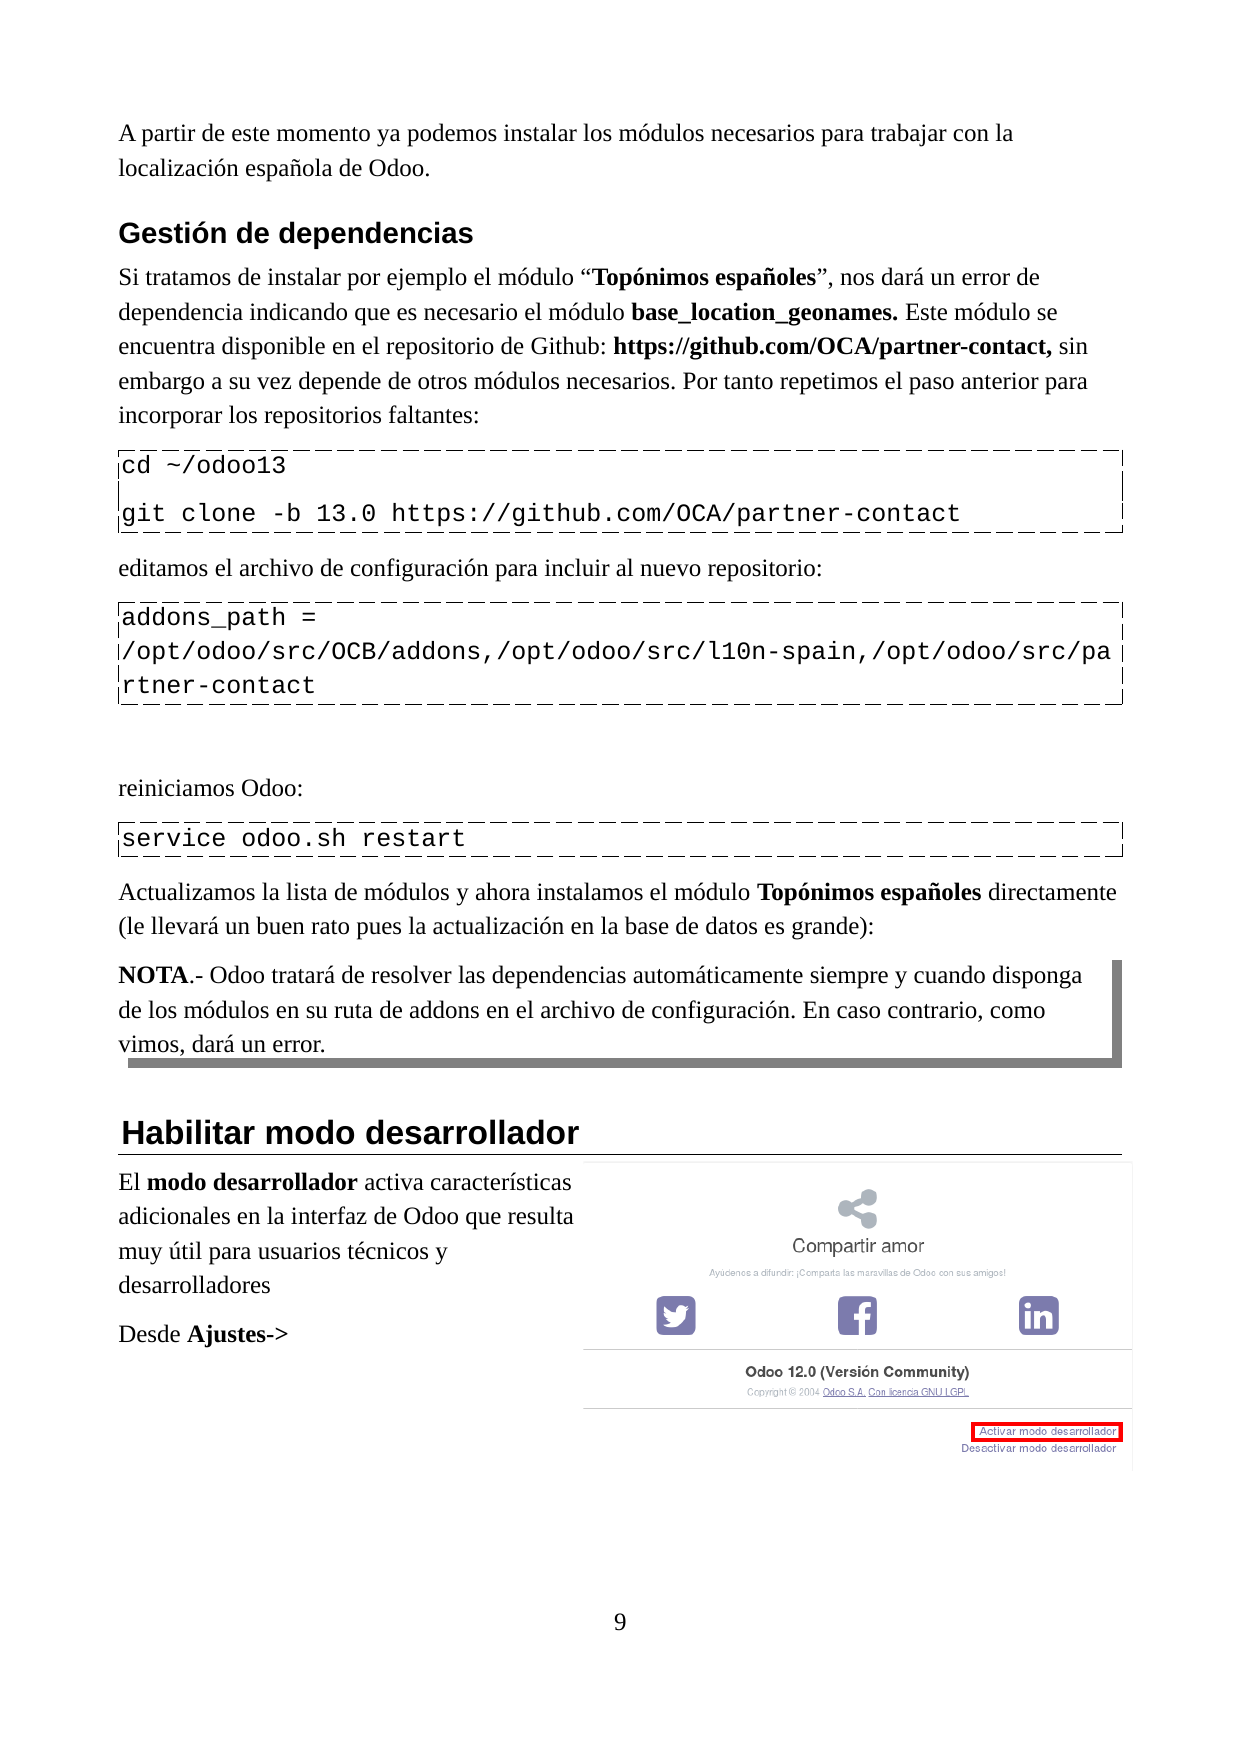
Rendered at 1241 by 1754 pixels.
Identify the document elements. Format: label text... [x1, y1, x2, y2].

text A partir de este momento ya podemos instalar los módulos necesarios para trabajar con la localización española de Odoo. [118, 118, 1122, 181]
picture [583, 1161, 1133, 1471]
subtitle Habilitar modo desarrollador [118, 1110, 1122, 1154]
text El modo desarrollador activa características adicionales en la interfaz de Odoo que resulta muy útil para usuarios técnicos y desarrolladores [118, 1167, 583, 1299]
text editamos el archivo de configuración para incluir al nuevo repositorio: [118, 553, 1122, 581]
text Actualizamos la lista de módulos y ahora instalamos el módulo Topónimos españoles directamente (le llevará un buen rato pues la actualización en la base de datos es grande): [118, 877, 1122, 940]
text cd ~/odoo13 [118, 449, 1122, 481]
text service odoo.sh restart [118, 822, 1122, 857]
subtitle Gestión de dependencias [118, 216, 1122, 250]
text Desde Ajustes-> [118, 1319, 583, 1348]
text NOTA.- Odoo tratará de resolver las dependencias automáticamente siempre y cuando disponga de los módulos en su ruta de addons en el archivo de configuración. En caso contrario, como vimos, dará un error. [118, 960, 1112, 1058]
text addons_path = /opt/odoo/src/OCB/addons,/opt/odoo/src/l10n-spain,/opt/odoo/src/partner-contact [118, 602, 1122, 704]
text git clone -b 13.0 https://github.com/OCA/partner-contact [118, 498, 1122, 532]
text reiniciamos Odoo: [118, 773, 1122, 802]
text Si tratamos de instalar por ejemplo el módulo “Topónimos españoles”, nos dará un error de dependencia indicando que es necesario el módulo base_location_geonames. Este módulo se encuentra disponible en el repositorio de Github: https://github.com/OCA/partner-contact, sin embargo a su vez depende de otros módulos necesarios. Por tanto repetimos el paso anterior para incorporar los repositorios faltantes: [118, 262, 1122, 429]
